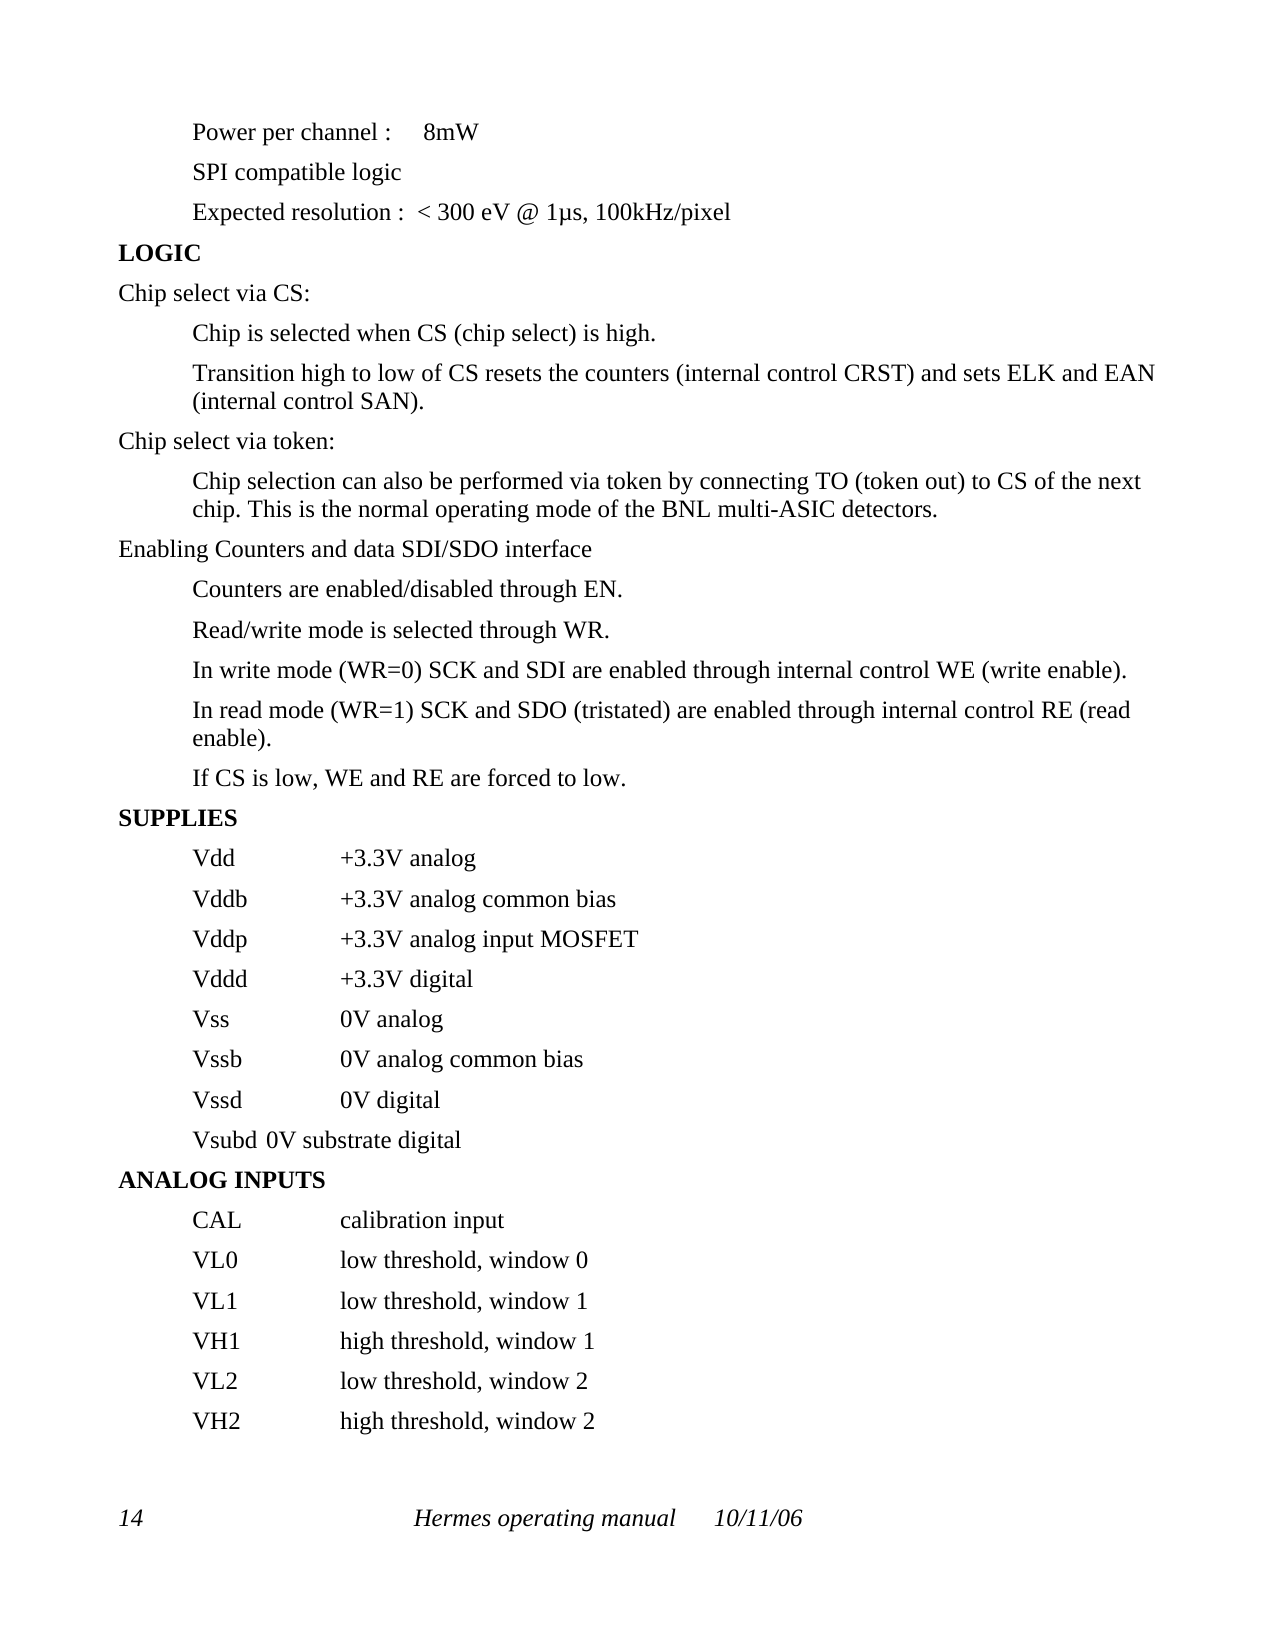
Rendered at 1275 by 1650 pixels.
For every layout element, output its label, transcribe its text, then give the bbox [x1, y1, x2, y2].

text Chip select via CS: [118, 279, 1157, 307]
text VL0 low threshold, window 0 [192, 1247, 1157, 1274]
text SUPPLIES [118, 804, 1157, 832]
text Vddp +3.3V analog input MOSFET [192, 925, 1157, 953]
text In write mode (WR=0) SCK and SDI are enabled through internal control WE (write enable). [192, 656, 1157, 684]
text Chip selection can also be performed via token by connecting TO (token out) to CS of the next chip. This is the normal operating mode of the BNL multi-ASIC detectors. [192, 467, 1157, 523]
text Vddd +3.3V digital [192, 965, 1157, 993]
text In read mode (WR=1) SCK and SDO (tristated) are enabled through internal control RE (read enable). [192, 696, 1157, 752]
text Counters are enabled/disabled through EN. [192, 576, 1157, 603]
text Vddb +3.3V analog common bias [192, 885, 1157, 912]
text VH1 high threshold, window 1 [192, 1327, 1157, 1355]
text CAL calibration input [192, 1206, 1157, 1234]
text Expected resolution : < 300 eV @ 1µs, 100kHz/pixel [192, 198, 1157, 226]
text Vdd +3.3V analog [192, 844, 1157, 872]
text Chip is selected when CS (chip select) is high. [192, 319, 1157, 347]
text Vss 0V analog [192, 1005, 1157, 1033]
text Enabling Counters and data SDI/SDO interface [118, 535, 1157, 563]
text Vssd 0V digital [192, 1086, 1157, 1113]
text SPI compatible logic [192, 158, 1157, 186]
text Transition high to low of CS resets the counters (internal control CRST) and sets ELK and EAN (internal control SAN). [192, 359, 1157, 415]
text Power per channel :  8mW [192, 118, 1157, 146]
text VL2 low threshold, window 2 [192, 1367, 1157, 1395]
text VL1 low threshold, window 1 [192, 1287, 1157, 1314]
text LOGIC [118, 239, 1157, 266]
text Read/write mode is selected through WR. [192, 616, 1157, 643]
text If CS is low, WE and RE are forced to low. [192, 764, 1157, 792]
text Vssb 0V analog common bias [192, 1046, 1157, 1073]
text Vsubd 0V substrate digital [192, 1126, 1157, 1154]
text ANALOG INPUTS [118, 1166, 1157, 1194]
text Chip select via token: [118, 427, 1157, 455]
text VH2 high threshold, window 2 [192, 1407, 1157, 1435]
